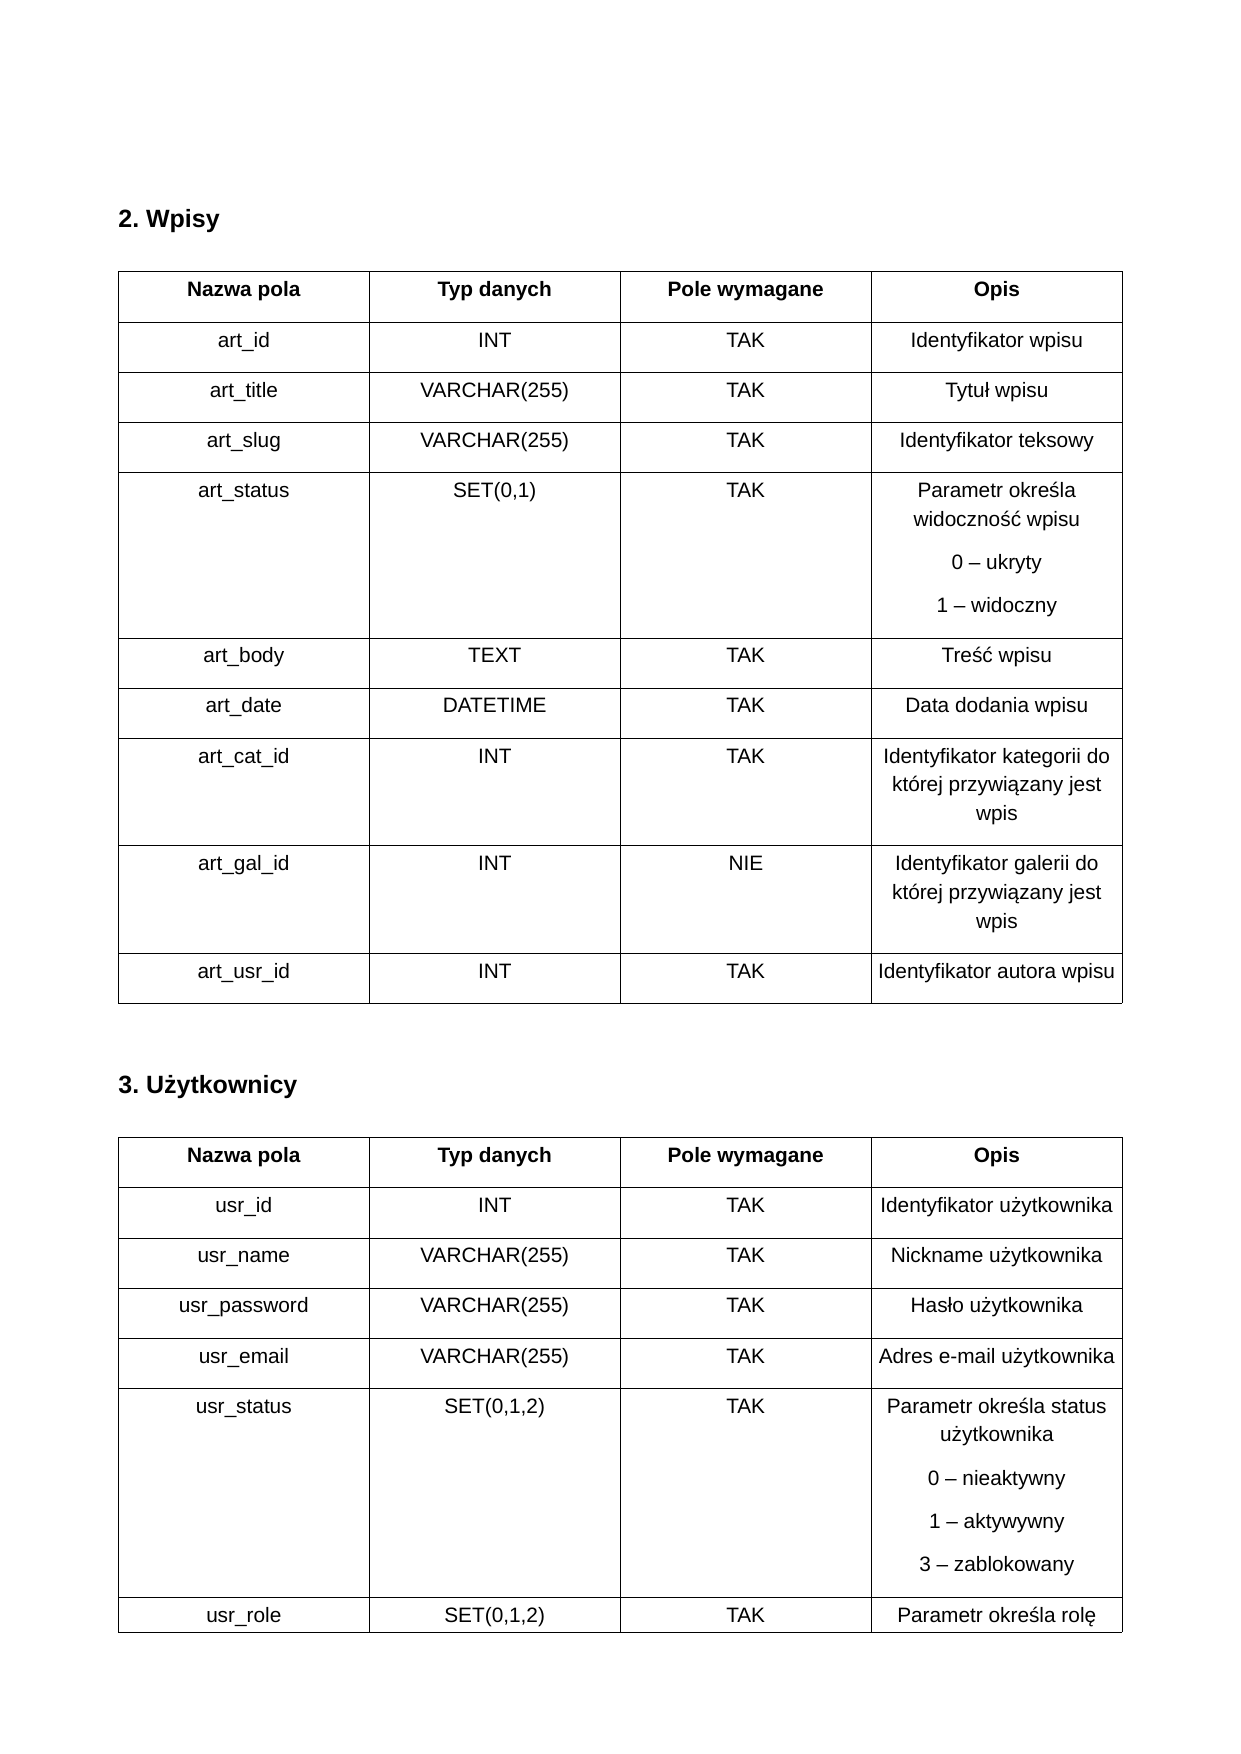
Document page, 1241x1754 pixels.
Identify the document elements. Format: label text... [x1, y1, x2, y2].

text 2. Wpisy [118, 204, 1122, 233]
table_cell Adres e-mail użytkownika [872, 1339, 1122, 1388]
table_header Opis [872, 1138, 1122, 1187]
table_cell VARCHAR(255) [370, 1239, 620, 1287]
table_cell Identyfikator autora wpisu [872, 954, 1122, 1003]
table_cell INT [370, 954, 620, 1003]
table_cell DATETIME [370, 689, 620, 738]
table_cell Parametr określa rolę [872, 1598, 1122, 1632]
table_cell SET(0,1,2) [370, 1598, 620, 1632]
table_cell usr_password [119, 1289, 369, 1338]
table_header Nazwa pola [119, 1138, 369, 1187]
table_header Pole wymagane [621, 1138, 871, 1187]
table_cell Hasło użytkownika [872, 1289, 1122, 1338]
table_cell INT [370, 1188, 620, 1237]
table_cell SET(0,1,2) [370, 1389, 620, 1597]
table_cell INT [370, 846, 620, 953]
table_cell INT [370, 739, 620, 845]
table_cell Nickname użytkownika [872, 1239, 1122, 1287]
table_cell SET(0,1) [370, 473, 620, 637]
table_cell TAK [621, 373, 871, 422]
table_cell art_gal_id [119, 846, 369, 953]
table_cell Data dodania wpisu [872, 689, 1122, 738]
table_cell Identyfikator kategorii do której przywiązany jest wpis [872, 739, 1122, 845]
table_cell art_status [119, 473, 369, 637]
table_cell Parametr określa status użytkownika 0 – nieaktywny 1 – aktywywny 3 – zablokowany [872, 1389, 1122, 1597]
table_cell TAK [621, 639, 871, 687]
table_cell TAK [621, 689, 871, 738]
table_cell Identyfikator użytkownika [872, 1188, 1122, 1237]
table_cell Identyfikator wpisu [872, 323, 1122, 372]
table_cell NIE [621, 846, 871, 953]
table_cell art_usr_id [119, 954, 369, 1003]
table_cell Treść wpisu [872, 639, 1122, 687]
table_cell TAK [621, 1188, 871, 1237]
table_cell art_cat_id [119, 739, 369, 845]
table_cell TAK [621, 473, 871, 637]
table_cell art_id [119, 323, 369, 372]
table_cell TAK [621, 739, 871, 845]
table_cell usr_role [119, 1598, 369, 1632]
table_cell VARCHAR(255) [370, 423, 620, 472]
table_cell TAK [621, 423, 871, 472]
table_cell INT [370, 323, 620, 372]
table_cell TAK [621, 1239, 871, 1287]
table_cell art_slug [119, 423, 369, 472]
table_cell TAK [621, 1389, 871, 1597]
table_header Typ danych [370, 272, 620, 322]
table_header Typ danych [370, 1138, 620, 1187]
table_cell VARCHAR(255) [370, 1339, 620, 1388]
table_cell VARCHAR(255) [370, 1289, 620, 1338]
table_cell Tytuł wpisu [872, 373, 1122, 422]
table_cell usr_status [119, 1389, 369, 1597]
table_cell TAK [621, 1289, 871, 1338]
text 3. Użytkownicy [118, 1070, 1122, 1099]
table_header Pole wymagane [621, 272, 871, 322]
table_cell Identyfikator galerii do której przywiązany jest wpis [872, 846, 1122, 953]
table_cell art_date [119, 689, 369, 738]
table_cell Parametr określa widoczność wpisu 0 – ukryty 1 – widoczny [872, 473, 1122, 637]
table_cell usr_id [119, 1188, 369, 1237]
table_cell TAK [621, 954, 871, 1003]
table_cell Identyfikator teksowy [872, 423, 1122, 472]
table_header Opis [872, 272, 1122, 322]
table_cell TAK [621, 1598, 871, 1632]
table_header Nazwa pola [119, 272, 369, 322]
table_cell TAK [621, 323, 871, 372]
table_cell art_title [119, 373, 369, 422]
table_cell usr_name [119, 1239, 369, 1287]
table_cell VARCHAR(255) [370, 373, 620, 422]
table_cell TAK [621, 1339, 871, 1388]
table_cell art_body [119, 639, 369, 687]
table_cell TEXT [370, 639, 620, 687]
table_cell usr_email [119, 1339, 369, 1388]
